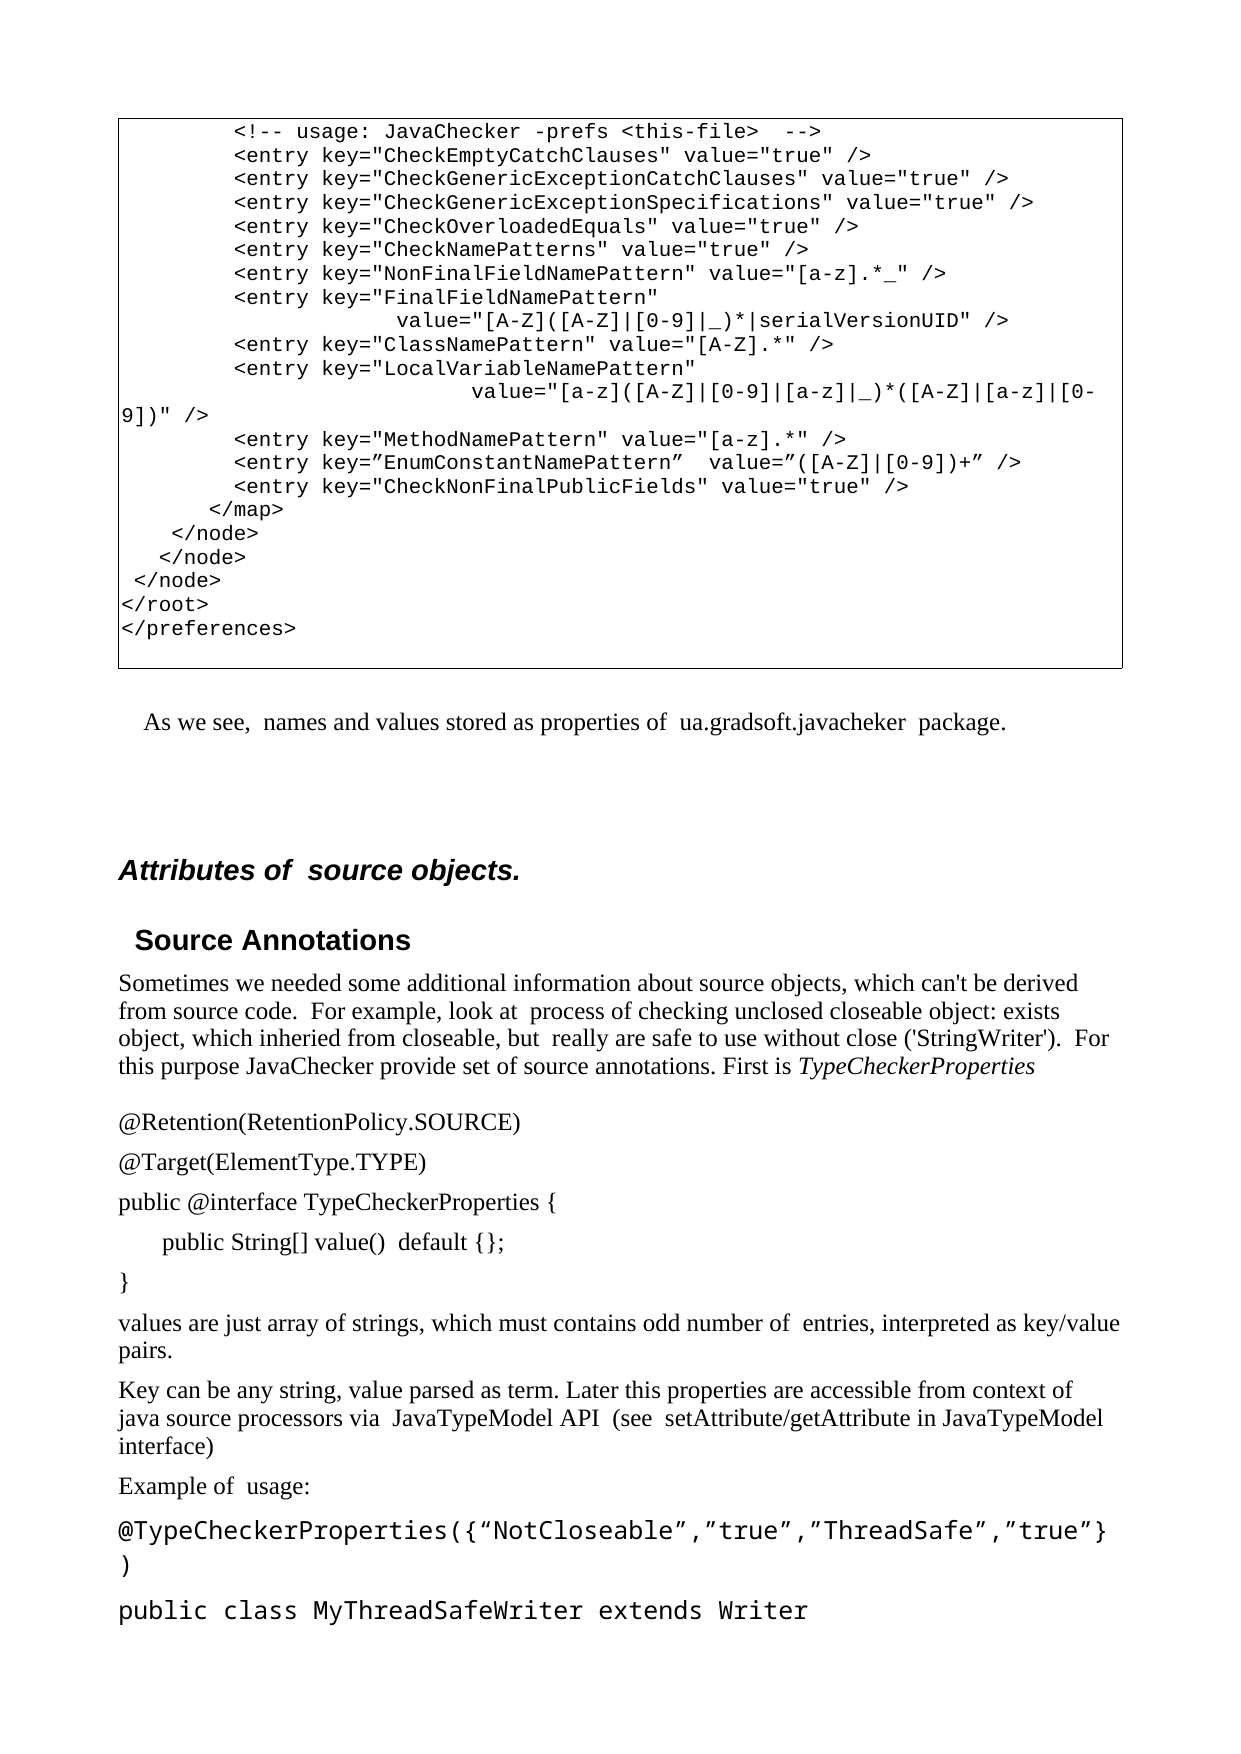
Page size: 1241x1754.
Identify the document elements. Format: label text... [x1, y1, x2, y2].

text <entry key="NonFinalFieldNamePattern" value="[a-z].*_" /> [119, 260, 1122, 284]
text @Retention(RetentionPolicy.SOURCE) [118, 1108, 1122, 1135]
text @TypeCheckerProperties({“NotCloseable”,”true”,”ThreadSafe”,”true”}) [118, 1512, 1122, 1581]
text </node> [119, 520, 1122, 544]
text public String[] value() default {}; [118, 1228, 1122, 1256]
text value="[A-Z]([A-Z]|[0-9]|_)*|serialVersionUID" /> [119, 307, 1122, 331]
subtitle Source Annotations [118, 924, 1122, 957]
text </preferences> [119, 615, 1122, 641]
text </node> [119, 567, 1122, 591]
text <entry key="FinalFieldNamePattern" [119, 284, 1122, 307]
text </root> [119, 591, 1122, 615]
text values are just array of strings, which must contains odd number of entries, interpreted as key/value pairs. [118, 1309, 1122, 1364]
text <!-- usage: JavaChecker -prefs <this-file> --> [119, 119, 1122, 142]
text public @interface TypeCheckerProperties { [118, 1188, 1122, 1216]
text Example of usage: [118, 1472, 1122, 1500]
text <entry key="MethodNamePattern" value="[a-z].*" /> [119, 426, 1122, 449]
text <entry key=”EnumConstantNamePattern” value=”([A-Z]|[0-9])+” /> [119, 449, 1122, 473]
text @Target(ElementType.TYPE) [118, 1148, 1122, 1176]
text Sometimes we needed some additional information about source objects, which can't be derived from source code. For example, look at process of checking unclosed closeable object: exists object, which inheried from closeable, but really are safe to use without close ('StringWriter'). For this purpose JavaChecker provide set of source annotations. First is TypeCheckerProperties [118, 969, 1122, 1080]
text </map> [119, 496, 1122, 520]
subtitle Attributes of source objects. [118, 854, 1122, 886]
text Key can be any string, value parsed as term. Later this properties are accessible from context of java source processors via JavaTypeModel API (see setAttribute/getAttribute in JavaTypeModel interface) [118, 1377, 1122, 1460]
text <entry key="ClassNamePattern" value="[A-Z].*" /> [119, 331, 1122, 354]
text <entry key="CheckNonFinalPublicFields" value="true" /> [119, 473, 1122, 496]
text <entry key="CheckEmptyCatchClauses" value="true" /> [119, 142, 1122, 165]
text <entry key="CheckOverloadedEquals" value="true" /> [119, 213, 1122, 236]
text As we see, names and values stored as properties of ua.gradsoft.javacheker package. [118, 708, 1122, 736]
text <entry key="CheckNamePatterns" value="true" /> [119, 236, 1122, 260]
text <entry key="CheckGenericExceptionCatchClauses" value="true" /> [119, 165, 1122, 189]
text public class MyThreadSafeWriter extends Writer [118, 1593, 1122, 1627]
text <entry key="LocalVariableNamePattern" [119, 354, 1122, 378]
text <entry key="CheckGenericExceptionSpecifications" value="true" /> [119, 189, 1122, 213]
text } [118, 1268, 1122, 1296]
text </node> [119, 544, 1122, 567]
text value="[a-z]([A-Z]|[0-9]|[a-z]|_)*([A-Z]|[a-z]|[0-9])" /> [119, 378, 1122, 426]
